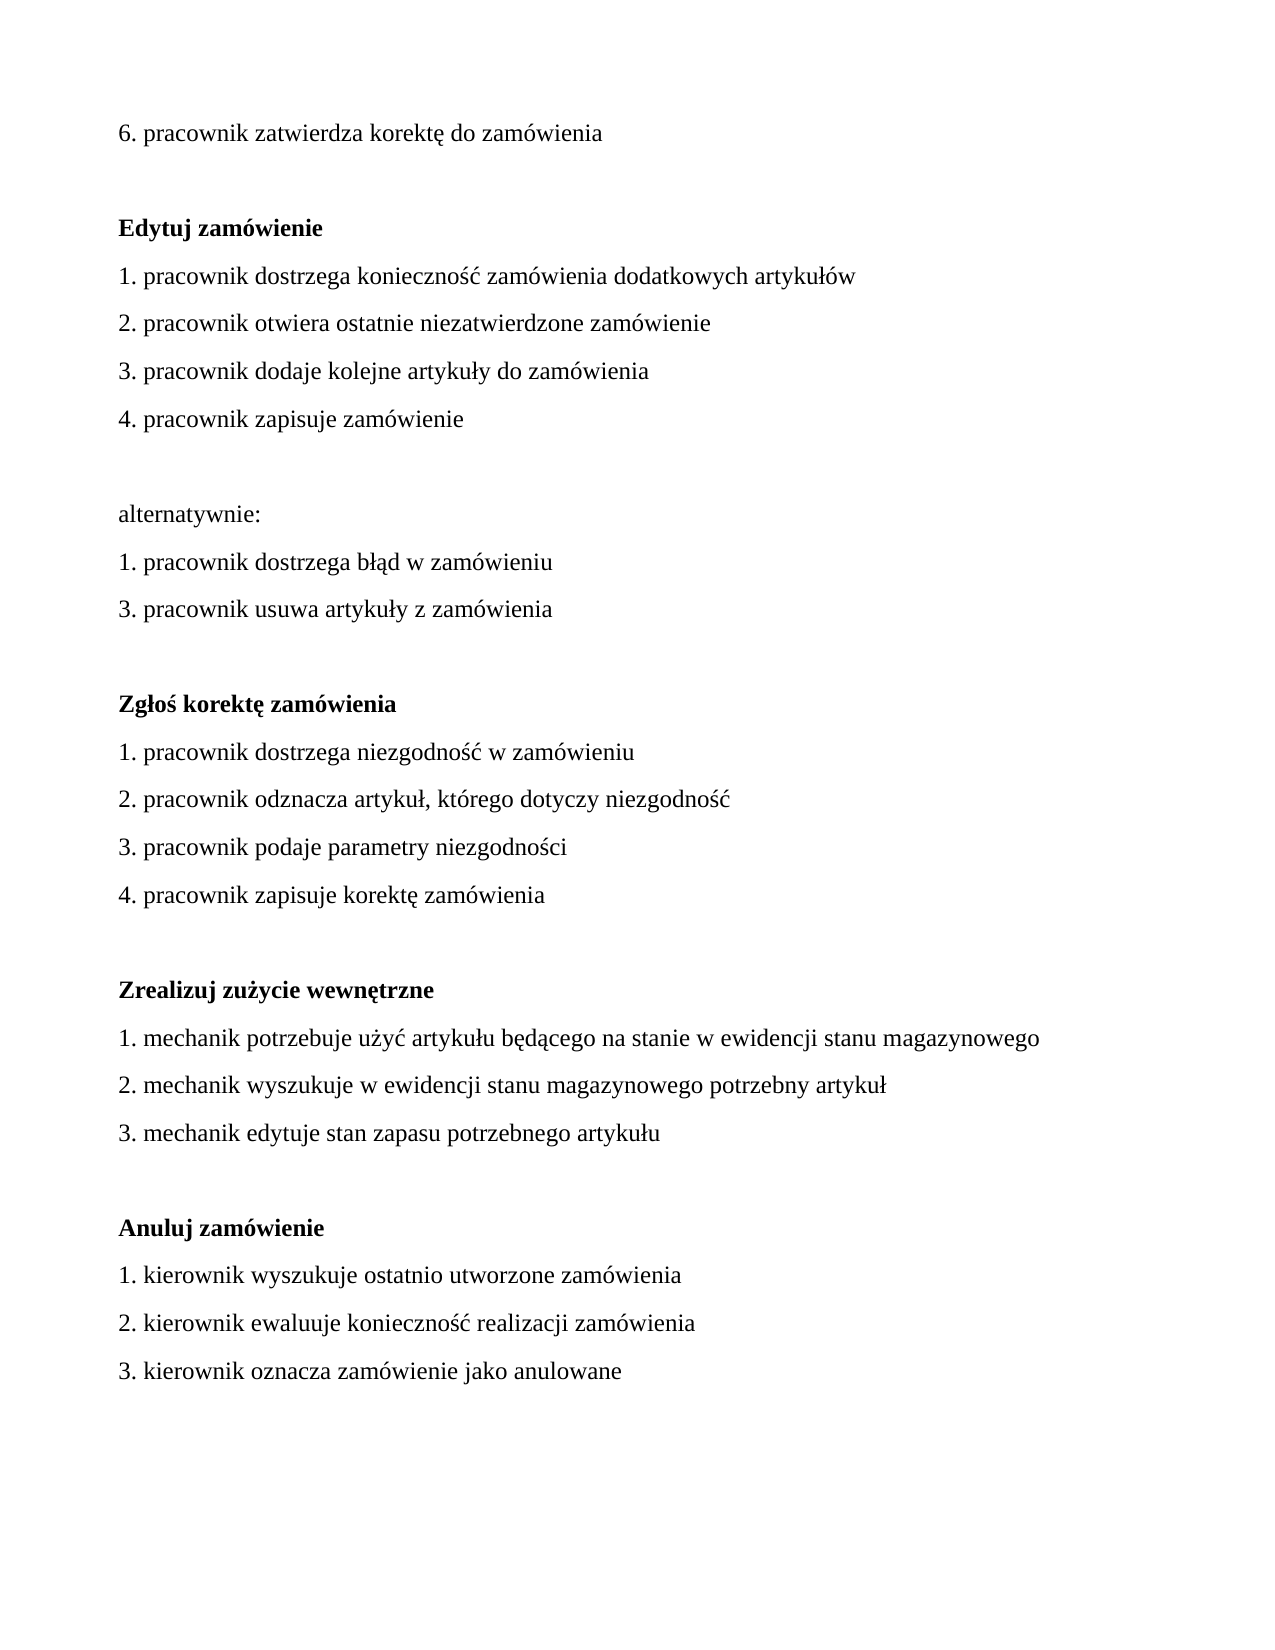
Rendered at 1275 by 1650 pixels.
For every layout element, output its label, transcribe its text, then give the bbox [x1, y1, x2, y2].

text 6. pracownik zatwierdza korektę do zamówienia [118, 118, 1157, 147]
text 2. pracownik otwiera ostatnie niezatwierdzone zamówienie [118, 308, 1157, 337]
text 3. pracownik podaje parametry niezgodności [118, 832, 1157, 861]
text Zgłoś korektę zamówienia [118, 689, 1157, 718]
text 4. pracownik zapisuje zamówienie [118, 404, 1157, 432]
text 3. kierownik oznacza zamówienie jako anulowane [118, 1356, 1157, 1384]
text 4. pracownik zapisuje korektę zamówienia [118, 880, 1157, 908]
text 1. kierownik wyszukuje ostatnio utworzone zamówienia [118, 1261, 1157, 1289]
text 3. pracownik usuwa artykuły z zamówienia [118, 594, 1157, 623]
text Edytuj zamówienie [118, 213, 1157, 242]
text Zrealizuj zużycie wewnętrzne [118, 975, 1157, 1004]
text alternatywnie: [118, 499, 1157, 528]
text 1. mechanik potrzebuje użyć artykułu będącego na stanie w ewidencji stanu magazynowego [118, 1023, 1157, 1051]
text 3. pracownik dodaje kolejne artykuły do zamówienia [118, 356, 1157, 385]
text 2. kierownik ewaluuje konieczność realizacji zamówienia [118, 1308, 1157, 1337]
text Anuluj zamówienie [118, 1213, 1157, 1242]
text 1. pracownik dostrzega błąd w zamówieniu [118, 547, 1157, 575]
text 1. pracownik dostrzega konieczność zamówienia dodatkowych artykułów [118, 261, 1157, 290]
text 2. pracownik odznacza artykuł, którego dotyczy niezgodność [118, 784, 1157, 813]
text 2. mechanik wyszukuje w ewidencji stanu magazynowego potrzebny artykuł [118, 1070, 1157, 1099]
text 1. pracownik dostrzega niezgodność w zamówieniu [118, 737, 1157, 766]
text 3. mechanik edytuje stan zapasu potrzebnego artykułu [118, 1118, 1157, 1147]
